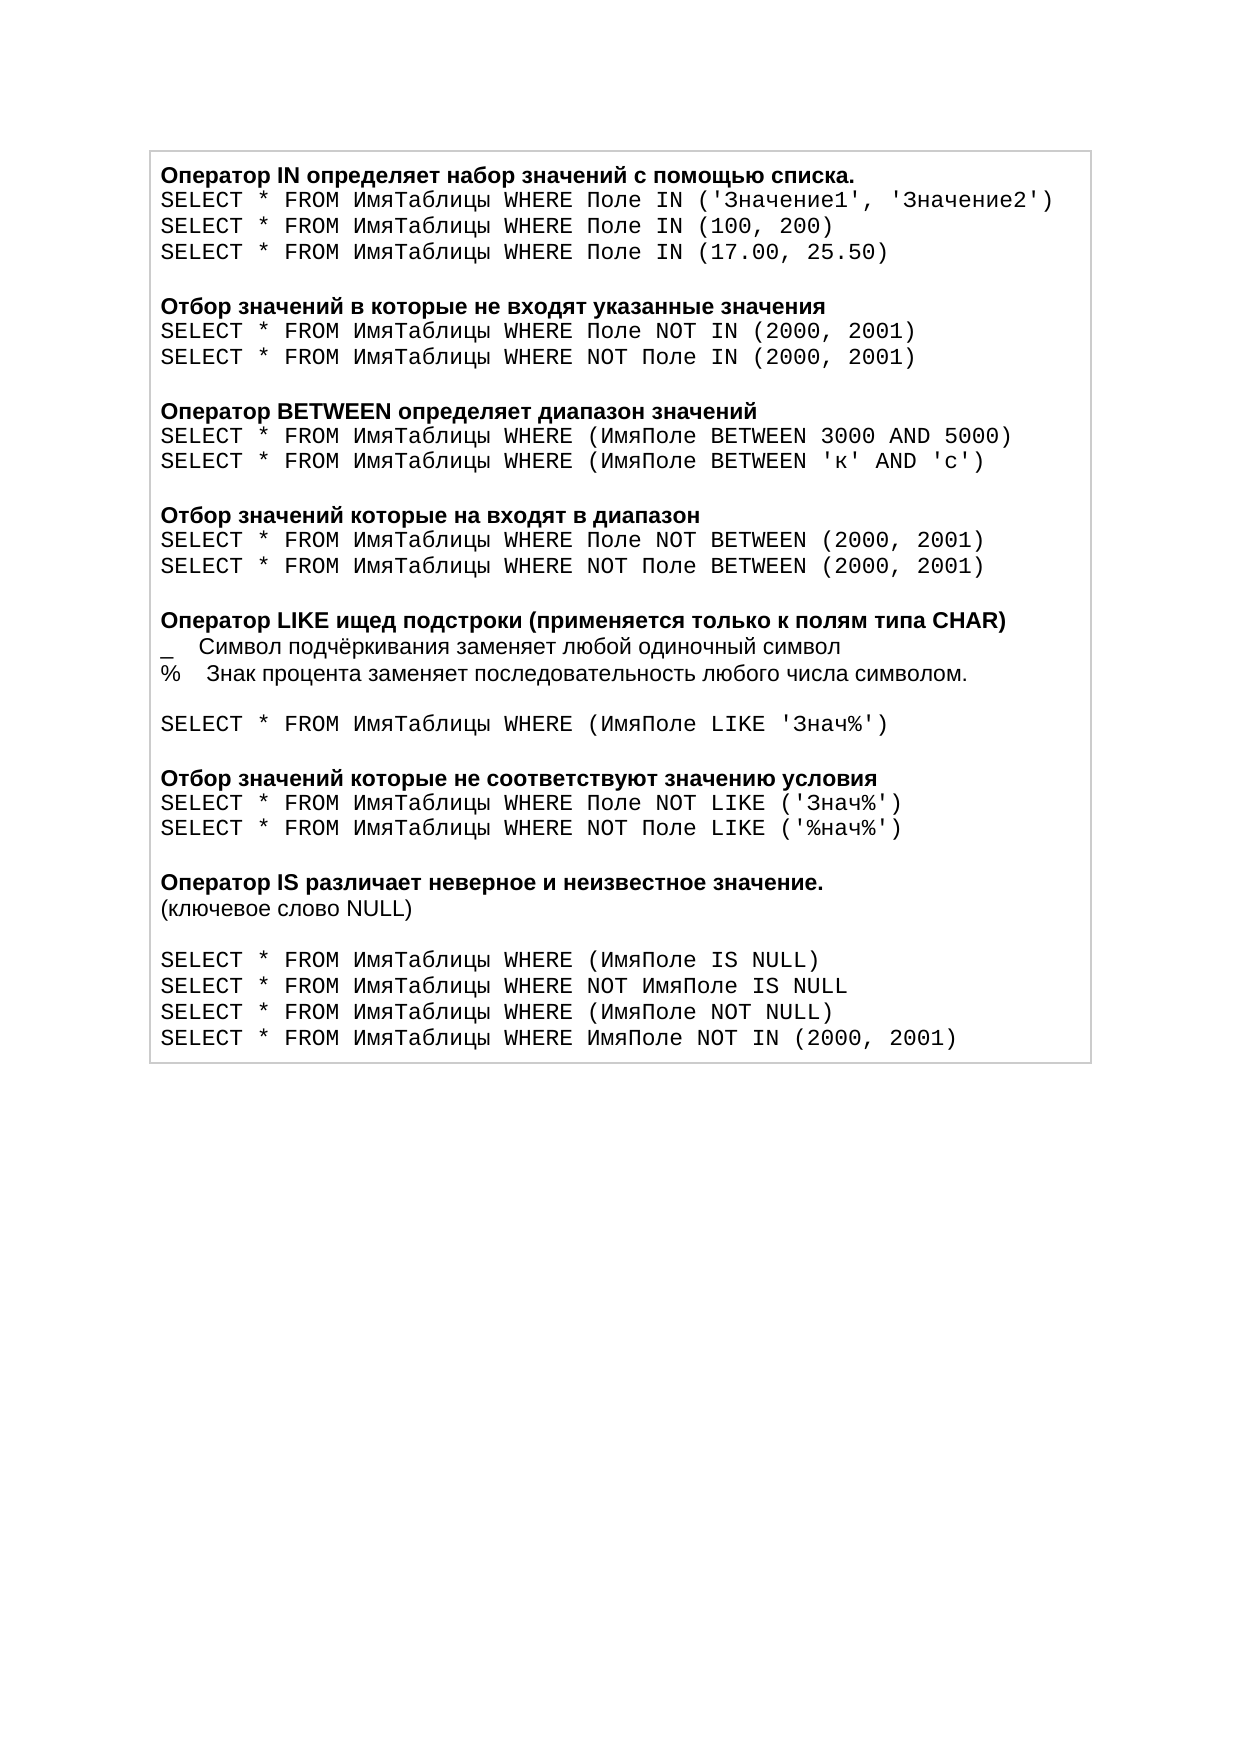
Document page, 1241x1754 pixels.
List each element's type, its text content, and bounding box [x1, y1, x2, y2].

table_header Оператор IN определяет набор значений с помощью списка. SELECT * FROM ИмяТаблицы WHERE Поле IN ('Значение1', 'Значение2') SELECT * FROM ИмяТаблицы WHERE Поле IN (100, 200) SELECT * FROM ИмяТаблицы WHERE Поле IN (17.00, 25.50) Отбор значений в которые не входят указанные значения SELECT * FROM ИмяТаблицы WHERE Поле NOT IN (2000, 2001) SELECT * FROM ИмяТаблицы WHERE NOT Поле IN (2000, 2001) Оператор BETWEEN определяет диапазон значений SELECT * FROM ИмяТаблицы WHERE (ИмяПоле BETWEEN 3000 AND 5000) SELECT * FROM ИмяТаблицы WHERE (ИмяПоле BETWEEN 'к' AND 'с') Отбор значений которые на входят в диапазон SELECT * FROM ИмяТаблицы WHERE Поле NOT BETWEEN (2000, 2001) SELECT * FROM ИмяТаблицы WHERE NOT Поле BETWEEN (2000, 2001) Оператор LIKE ищед подстроки (применяется только к полям типа CHAR) _ Символ подчёркивания заменяет любой одиночный символ % Знак процента заменяет последовательность любого числа символом. SELECT * FROM ИмяТаблицы WHERE (ИмяПоле LIKE 'Знач%') Отбор значений которые не соответствуют значению условия SELECT * FROM ИмяТаблицы WHERE Поле NOT LIKE ('Знач%') SELECT * FROM ИмяТаблицы WHERE NOT Поле LIKE ('%нач%') Оператор IS различает неверное и неизвестное значение. (ключевое слово NULL) SELECT * FROM ИмяТаблицы WHERE (ИмяПоле IS NULL) SELECT * FROM ИмяТаблицы WHERE NOT ИмяПоле IS NULL SELECT * FROM ИмяТаблицы WHERE (ИмяПоле NOT NULL) SELECT * FROM ИмяТаблицы WHERE ИмяПоле NOT IN (2000, 2001) [151, 152, 1090, 1062]
